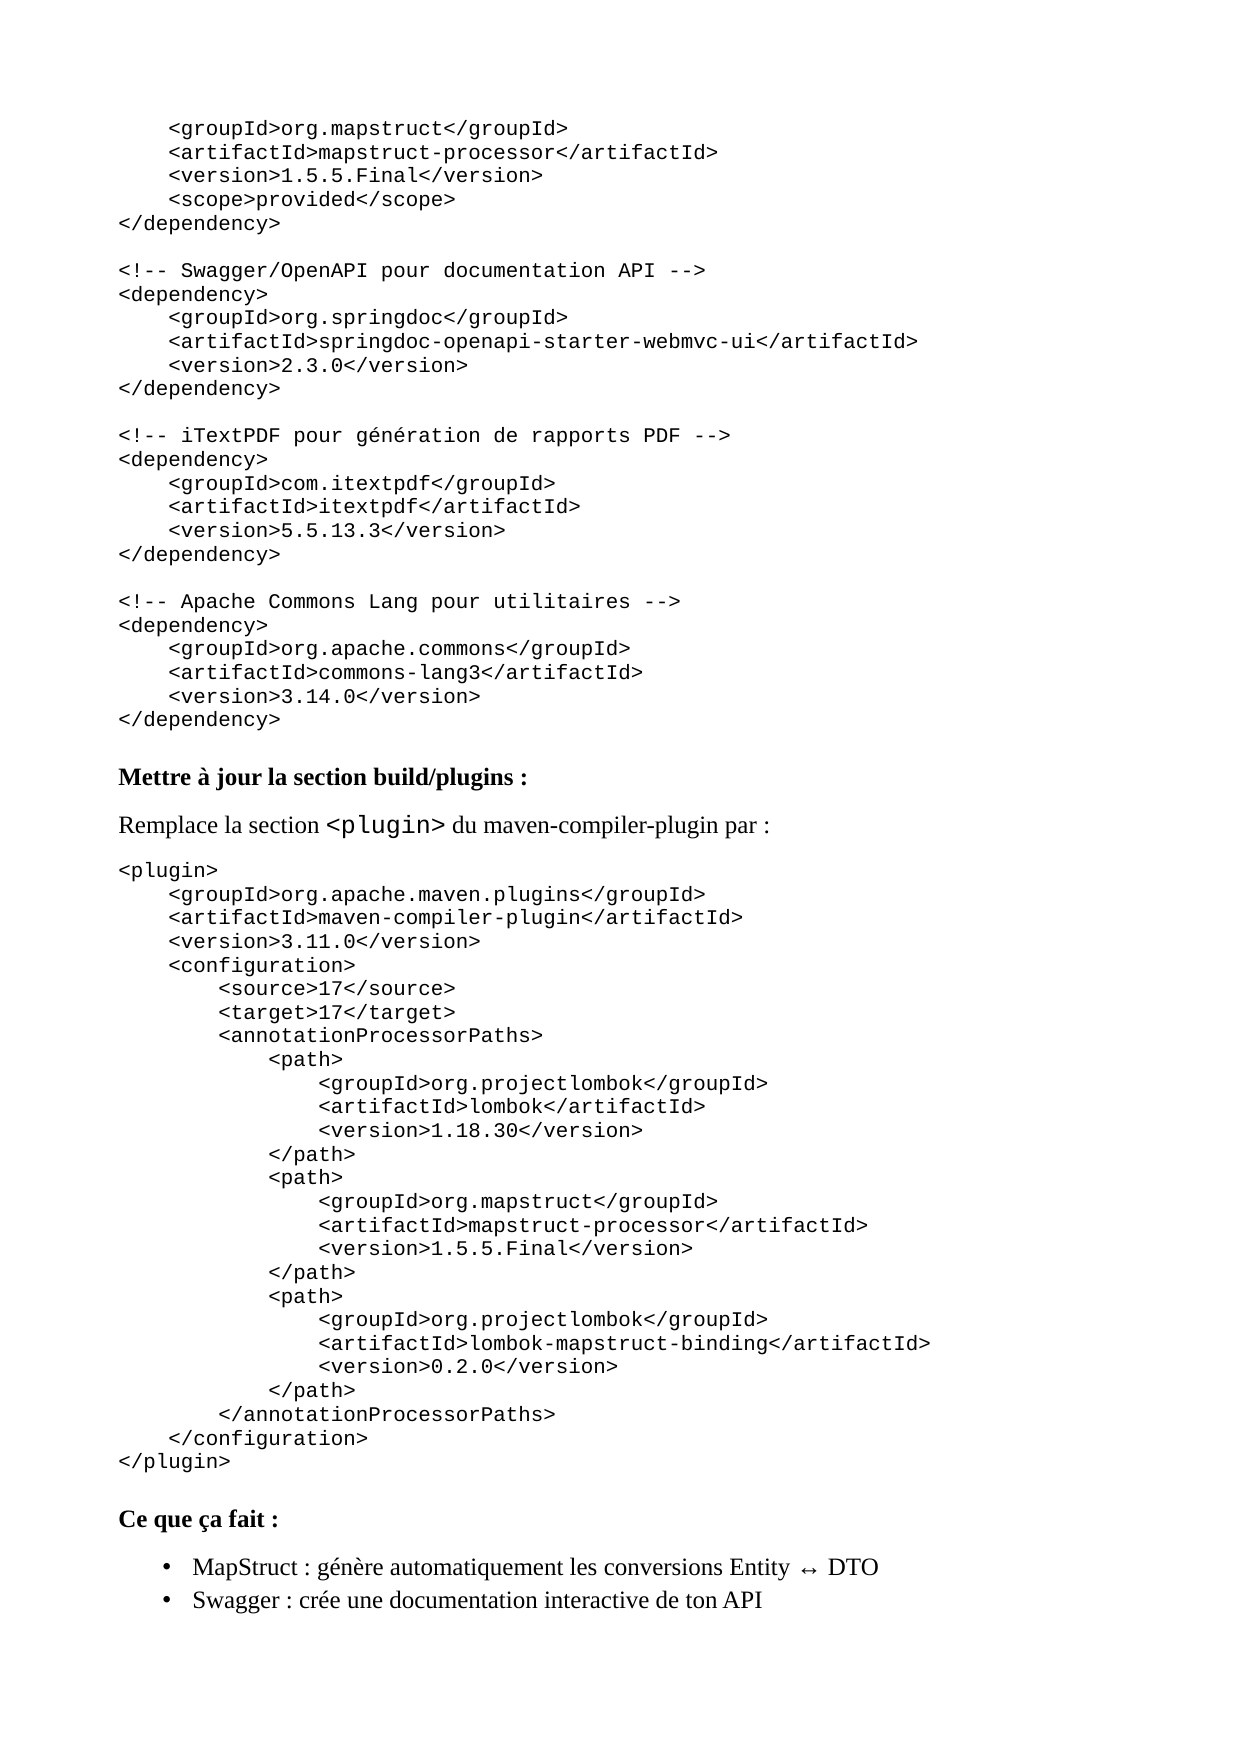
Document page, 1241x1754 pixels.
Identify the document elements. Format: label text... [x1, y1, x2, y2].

text <version>0.2.0</version> [118, 1357, 1122, 1380]
text <plugin> [118, 860, 1122, 884]
text <annotationProcessorPaths> [118, 1026, 1122, 1049]
text <version>5.5.13.3</version> [118, 520, 1122, 544]
text <path> [118, 1286, 1122, 1309]
text <source>17</source> [118, 978, 1122, 1002]
text </path> [118, 1144, 1122, 1167]
text </configuration> [118, 1427, 1122, 1451]
text <version>2.3.0</version> [118, 354, 1122, 378]
text <artifactId>springdoc-openapi-starter-webmvc-ui</artifactId> [118, 331, 1122, 354]
text </path> [118, 1262, 1122, 1286]
text <artifactId>commons-lang3</artifactId> [118, 662, 1122, 686]
text </path> [118, 1380, 1122, 1404]
text <groupId>org.apache.maven.plugins</groupId> [118, 884, 1122, 907]
text <groupId>org.mapstruct</groupId> [118, 1191, 1122, 1215]
text </dependency> [118, 213, 1122, 236]
text <artifactId>mapstruct-processor</artifactId> [118, 142, 1122, 165]
text <!-- Swagger/OpenAPI pour documentation API --> [118, 260, 1122, 284]
list MapStruct : génère automatiquement les conversions Entity ↔ DTO [162, 1552, 1122, 1581]
text <version>3.14.0</version> [118, 686, 1122, 709]
text <groupId>org.projectlombok</groupId> [118, 1309, 1122, 1333]
text <groupId>org.mapstruct</groupId> [118, 118, 1122, 142]
text <dependency> [118, 615, 1122, 638]
text <!-- iTextPDF pour génération de rapports PDF --> [118, 426, 1122, 449]
text <groupId>org.apache.commons</groupId> [118, 638, 1122, 662]
text <version>1.18.30</version> [118, 1120, 1122, 1144]
text <version>1.5.5.Final</version> [118, 1238, 1122, 1262]
text <dependency> [118, 449, 1122, 473]
text <path> [118, 1049, 1122, 1073]
text Mettre à jour la section build/plugins : [118, 762, 1122, 791]
text <artifactId>lombok-mapstruct-binding</artifactId> [118, 1333, 1122, 1357]
text <target>17</target> [118, 1002, 1122, 1026]
text <!-- Apache Commons Lang pour utilitaires --> [118, 591, 1122, 615]
text <artifactId>itextpdf</artifactId> [118, 496, 1122, 520]
text </dependency> [118, 378, 1122, 402]
text <version>1.5.5.Final</version> [118, 165, 1122, 189]
text <artifactId>lombok</artifactId> [118, 1096, 1122, 1120]
text </dependency> [118, 544, 1122, 567]
text <groupId>org.springdoc</groupId> [118, 307, 1122, 331]
text <groupId>org.projectlombok</groupId> [118, 1073, 1122, 1096]
list Swagger : crée une documentation interactive de ton API [162, 1585, 1122, 1614]
text <groupId>com.itextpdf</groupId> [118, 473, 1122, 496]
text </dependency> [118, 709, 1122, 733]
text <configuration> [118, 954, 1122, 978]
text <version>3.11.0</version> [118, 931, 1122, 954]
text <dependency> [118, 284, 1122, 307]
text <path> [118, 1167, 1122, 1191]
text <artifactId>maven-compiler-plugin</artifactId> [118, 907, 1122, 931]
text </plugin> [118, 1451, 1122, 1475]
text Ce que ça fait : [118, 1504, 1122, 1533]
text <artifactId>mapstruct-processor</artifactId> [118, 1215, 1122, 1238]
text <scope>provided</scope> [118, 189, 1122, 213]
text </annotationProcessorPaths> [118, 1404, 1122, 1427]
text Remplace la section <plugin> du maven-compiler-plugin par : [118, 810, 1122, 841]
